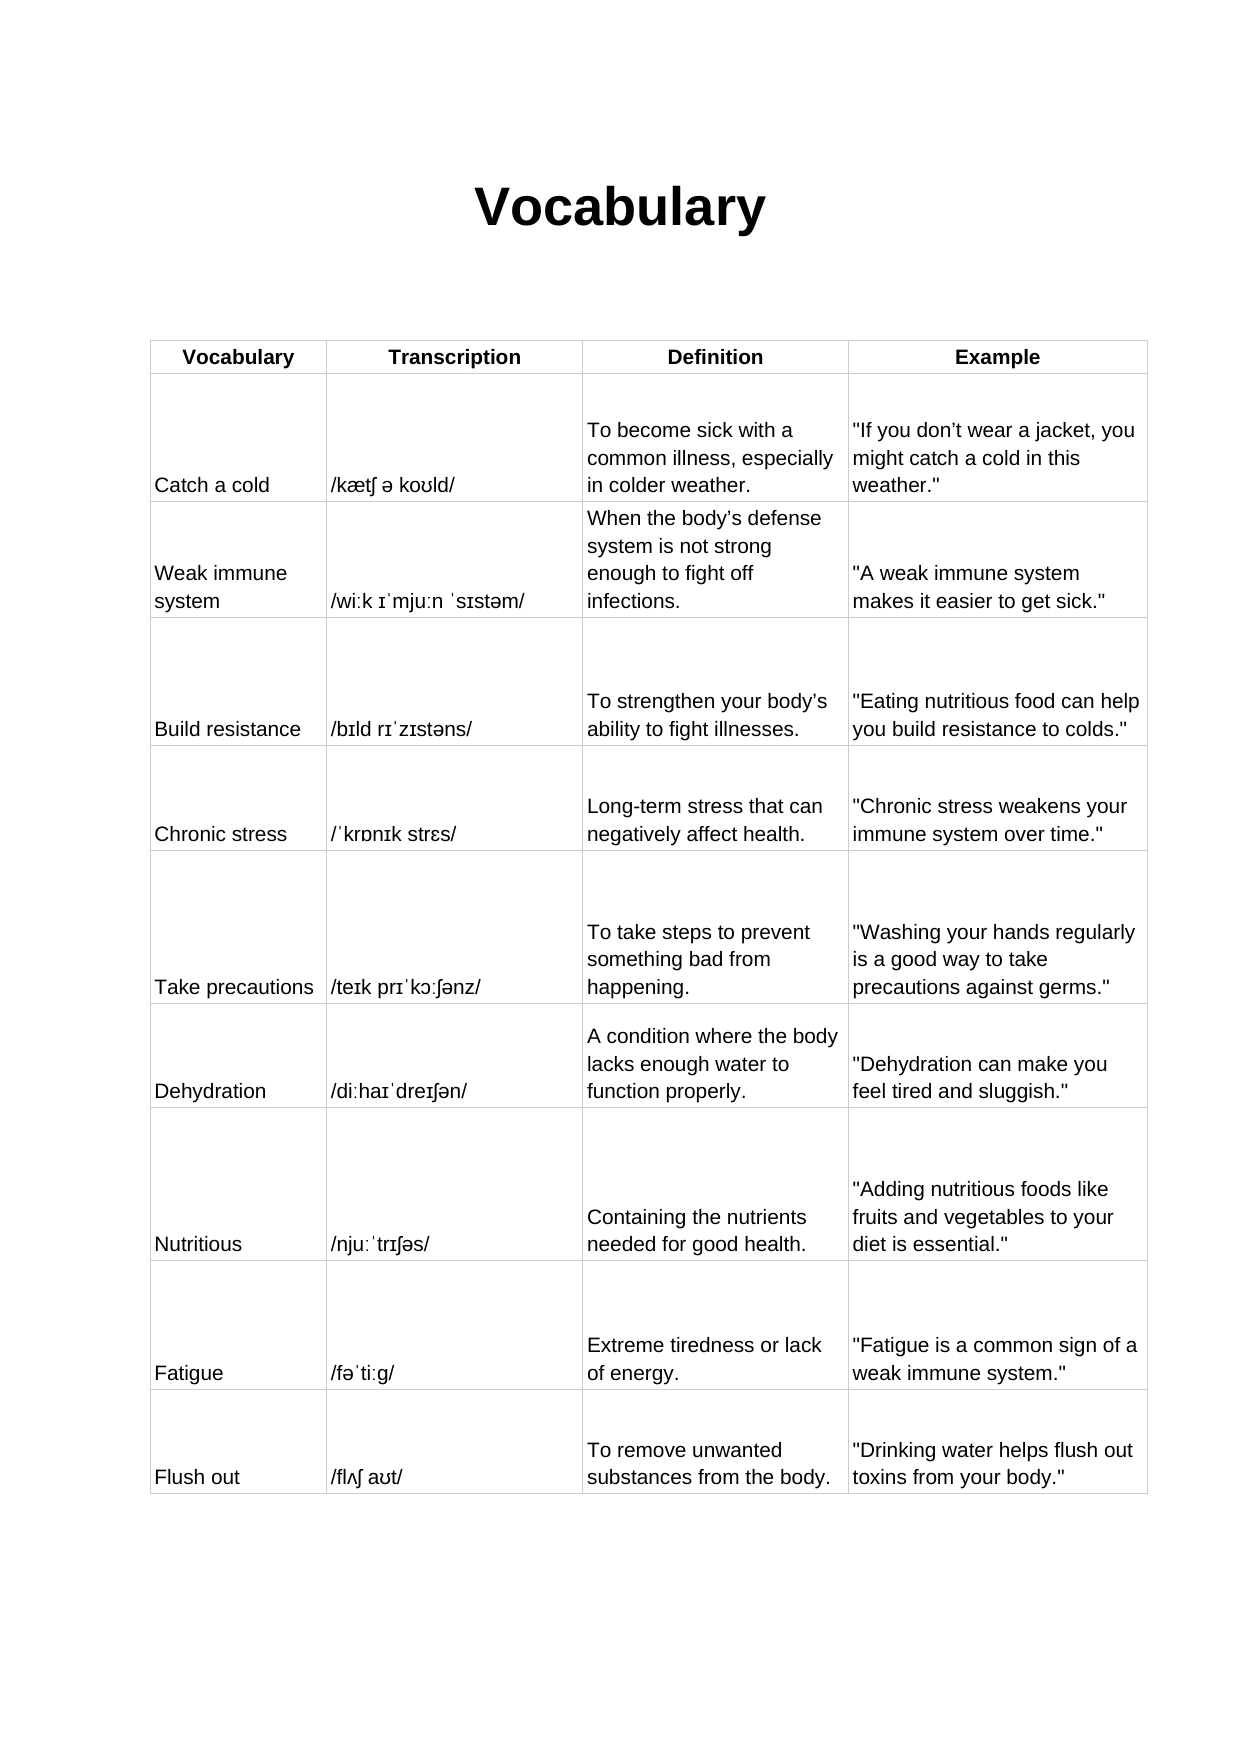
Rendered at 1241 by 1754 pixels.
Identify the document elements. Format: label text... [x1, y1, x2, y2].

table_cell "Washing your hands regularly is a good way to take precautions against germs." [849, 851, 1147, 1003]
title Vocabulary [150, 175, 1090, 237]
table_cell "Adding nutritious foods like fruits and vegetables to your diet is essential." [849, 1108, 1147, 1260]
table_cell /kætʃ ə koʊld/ [327, 374, 582, 501]
table_cell Nutritious [151, 1108, 326, 1260]
table_cell /fəˈtiːg/ [327, 1261, 582, 1388]
table_cell Long-term stress that can negatively affect health. [583, 746, 848, 849]
table_cell Extreme tiredness or lack of energy. [583, 1261, 848, 1388]
table_cell "Dehydration can make you feel tired and sluggish." [849, 1004, 1147, 1107]
table_cell Containing the nutrients needed for good health. [583, 1108, 848, 1260]
table_cell Build resistance [151, 618, 326, 745]
table_cell Chronic stress [151, 746, 326, 849]
table_cell "Chronic stress weakens your immune system over time." [849, 746, 1147, 849]
table_cell Dehydration [151, 1004, 326, 1107]
table_cell "Fatigue is a common sign of a weak immune system." [849, 1261, 1147, 1388]
table_cell A condition where the body lacks enough water to function properly. [583, 1004, 848, 1107]
table_cell When the body’s defense system is not strong enough to fight off infections. [583, 502, 848, 617]
table_cell "Eating nutritious food can help you build resistance to colds." [849, 618, 1147, 745]
table_header Vocabulary [151, 341, 326, 373]
table_cell To take steps to prevent something bad from happening. [583, 851, 848, 1003]
table_cell "A weak immune system makes it easier to get sick." [849, 502, 1147, 617]
table_cell To remove unwanted substances from the body. [583, 1390, 848, 1493]
table_cell /teɪk prɪˈkɔːʃənz/ [327, 851, 582, 1003]
table_cell /bɪld rɪˈzɪstəns/ [327, 618, 582, 745]
table_cell To become sick with a common illness, especially in colder weather. [583, 374, 848, 501]
table_cell Take precautions [151, 851, 326, 1003]
table_cell /wiːk ɪˈmjuːn ˈsɪstəm/ [327, 502, 582, 617]
table_header Example [849, 341, 1147, 373]
table_cell /diːhaɪˈdreɪʃən/ [327, 1004, 582, 1107]
table_cell /flʌʃ aʊt/ [327, 1390, 582, 1493]
table_cell /njuːˈtrɪʃəs/ [327, 1108, 582, 1260]
table_cell Weak immune system [151, 502, 326, 617]
table_header Transcription [327, 341, 582, 373]
table_cell Catch a cold [151, 374, 326, 501]
table_cell /ˈkrɒnɪk strɛs/ [327, 746, 582, 849]
table_cell "Drinking water helps flush out toxins from your body." [849, 1390, 1147, 1493]
table_cell Flush out [151, 1390, 326, 1493]
table_cell "If you don’t wear a jacket, you might catch a cold in this weather." [849, 374, 1147, 501]
table_header Definition [583, 341, 848, 373]
table_cell Fatigue [151, 1261, 326, 1388]
table_cell To strengthen your body’s ability to fight illnesses. [583, 618, 848, 745]
